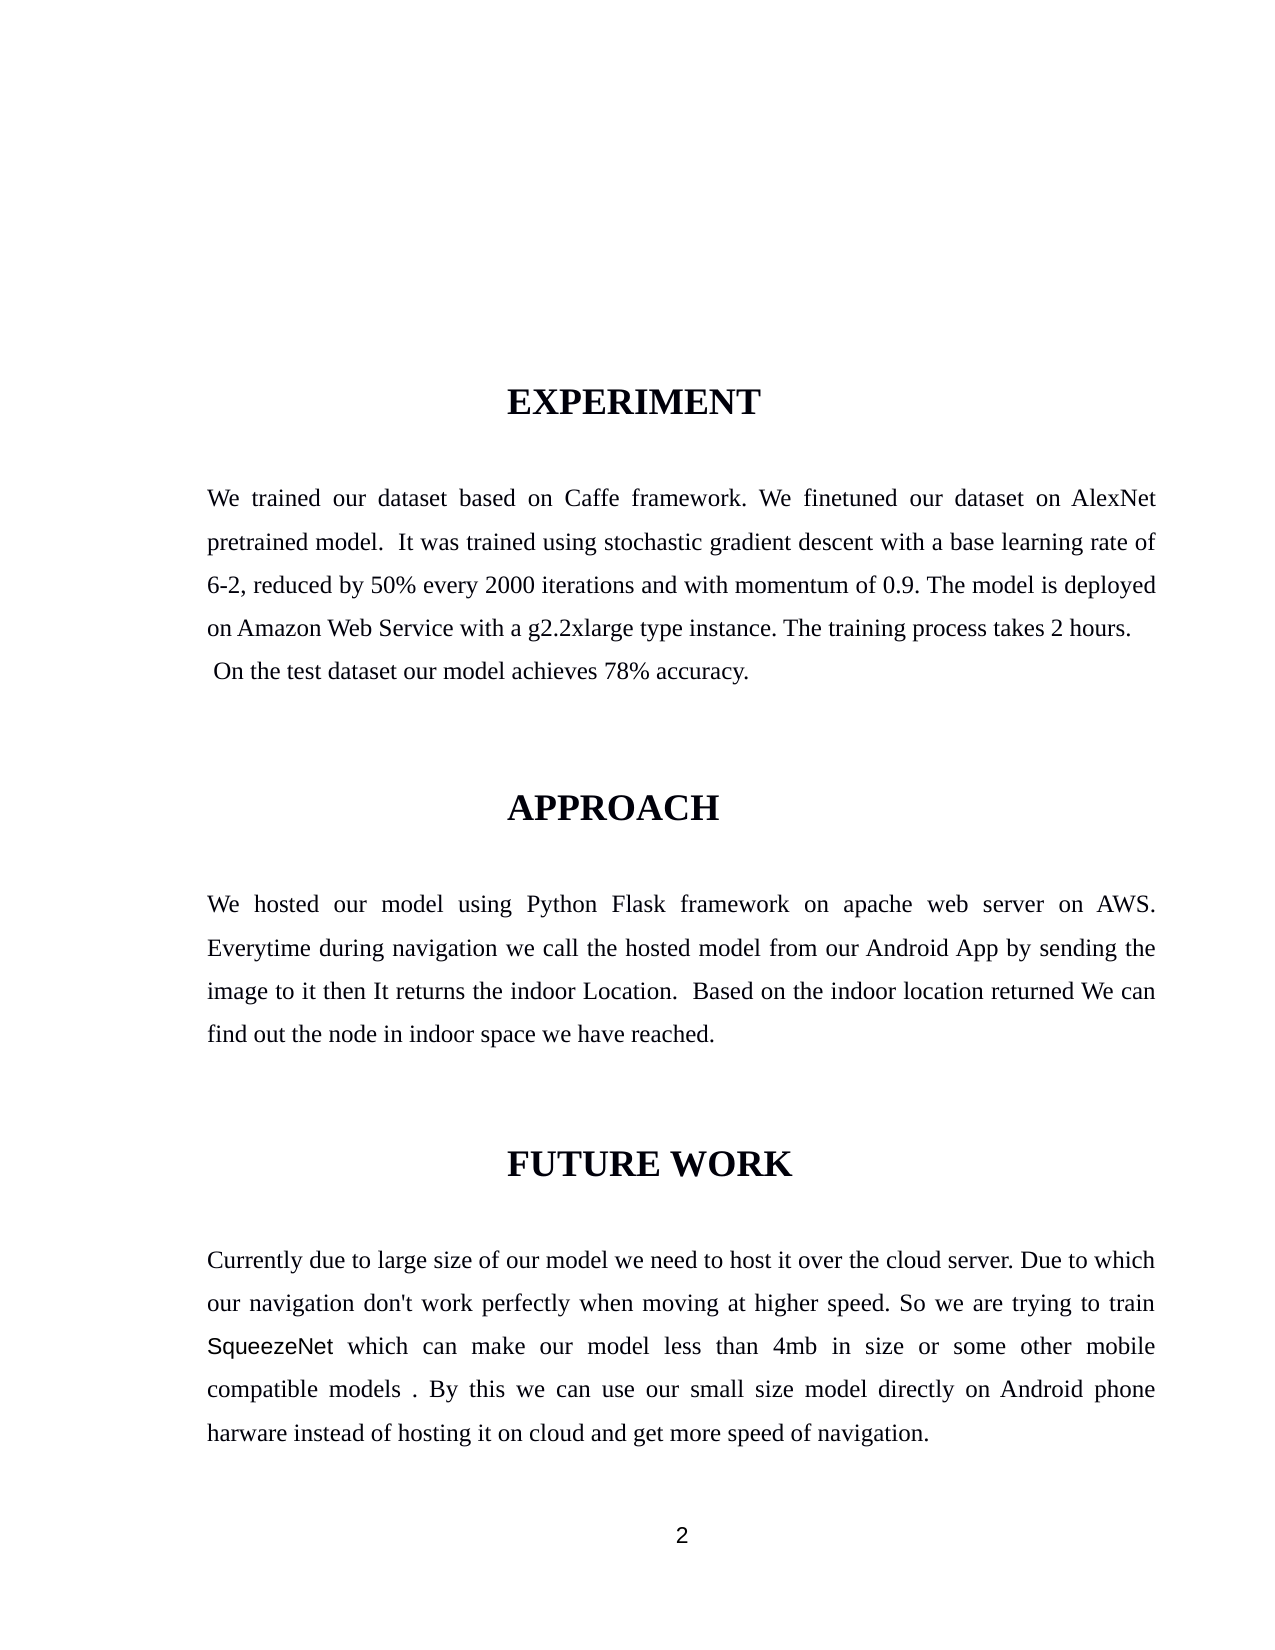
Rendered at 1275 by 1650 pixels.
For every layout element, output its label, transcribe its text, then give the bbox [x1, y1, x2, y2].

text We trained our dataset based on Caffe framework. We finetuned our dataset on AlexNet pretrained model. It was trained using stochastic gradient descent with a base learning rate of 6-2, reduced by 50% every 2000 iterations and with momentum of 0.9. The model is deployed on Amazon Web Service with a g2.2xlarge type instance. The training process takes 2 hours. [207, 483, 1157, 642]
text APPROACH [207, 785, 1157, 828]
text FUTURE WORK [207, 1141, 1157, 1184]
text We hosted our model using Python Flask framework on apache web server on AWS. Everytime during navigation we call the hosted model from our Android App by sending the image to it then It returns the indoor Location. Based on the indoor location returned We can find out the node in indoor space we have reached. [207, 889, 1157, 1048]
text On the test dataset our model achieves 78% accuracy. [207, 656, 1157, 685]
text EXPERIMENT [207, 379, 1157, 422]
text Currently due to large size of our model we need to host it over the cloud server. Due to which our navigation don't work perfectly when moving at higher speed. So we are trying to train SqueezeNet which can make our model less than 4mb in size or some other mobile compatible models . By this we can use our small size model directly on Android phone harware instead of hosting it on cloud and get more speed of navigation. [207, 1245, 1157, 1446]
